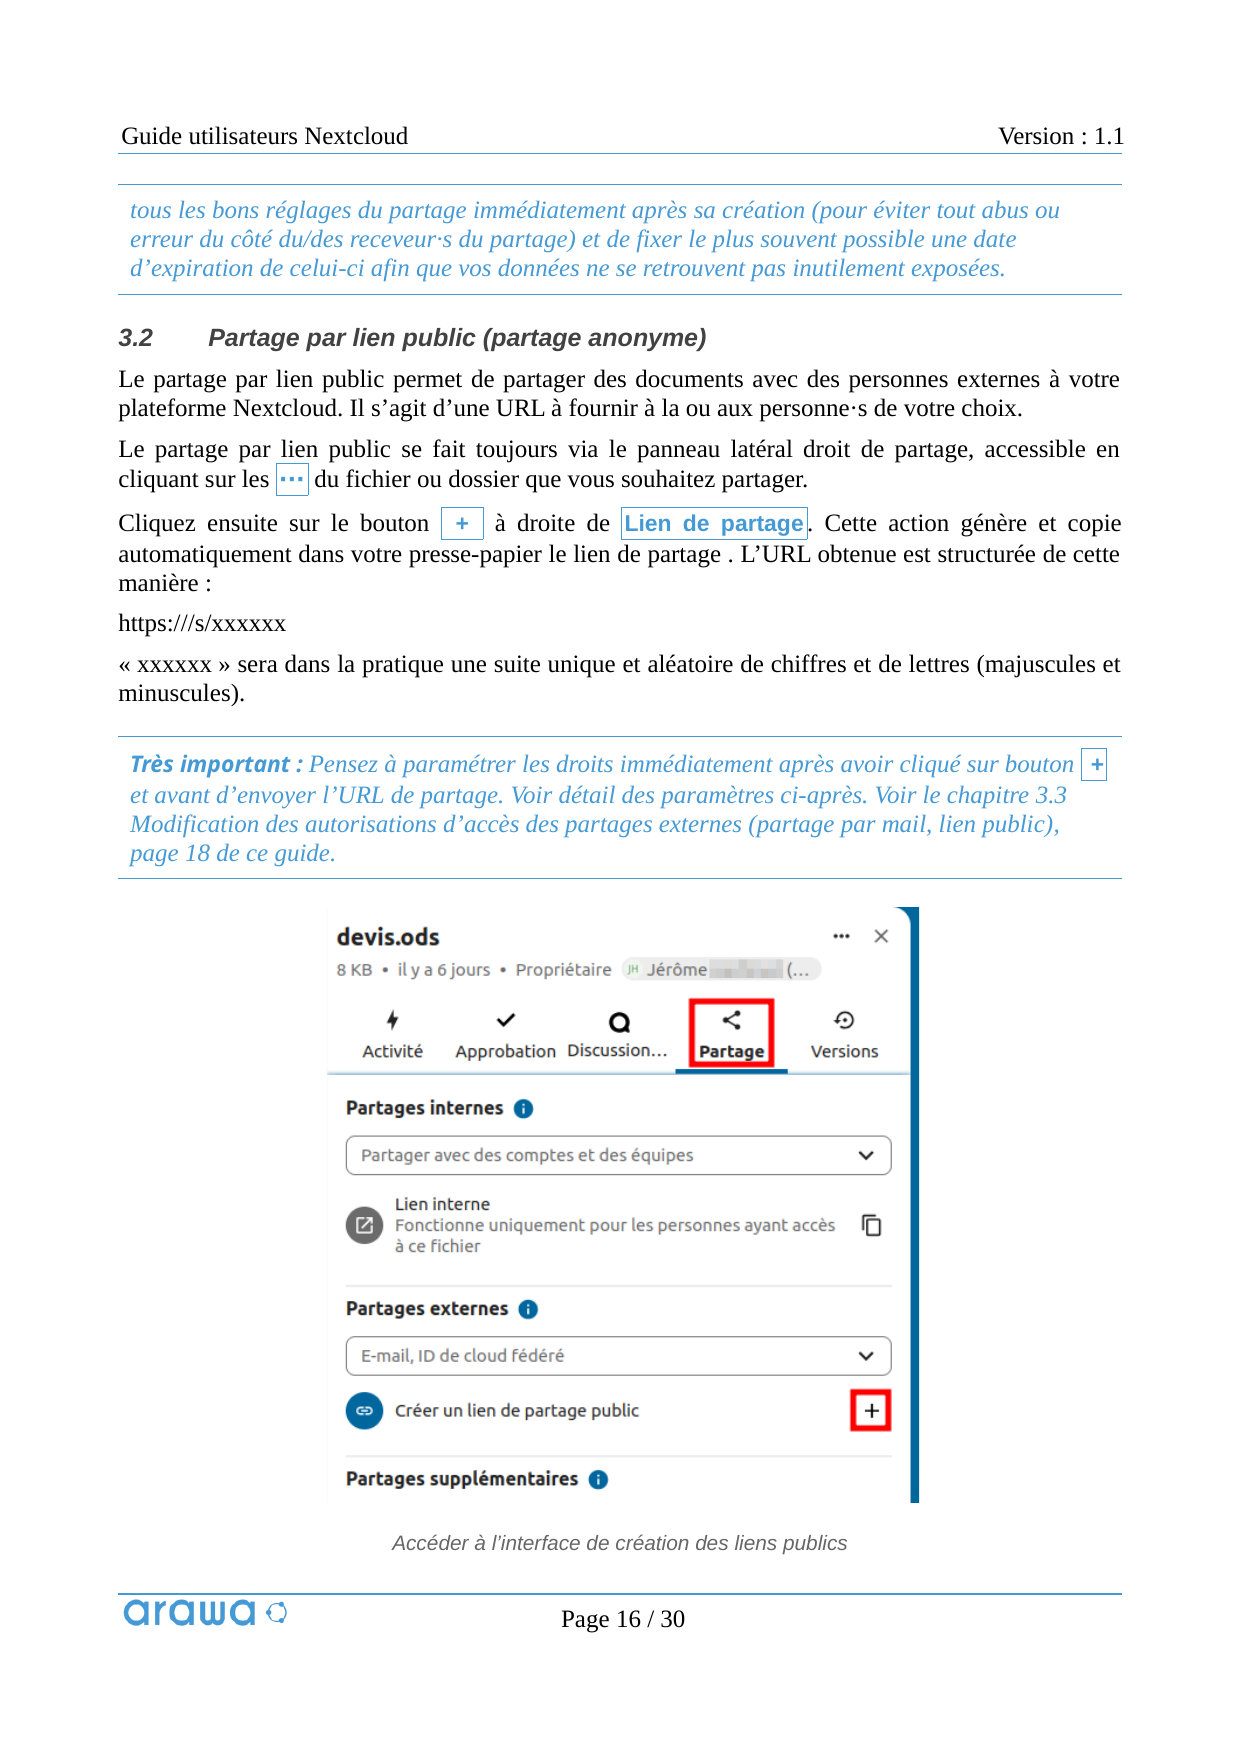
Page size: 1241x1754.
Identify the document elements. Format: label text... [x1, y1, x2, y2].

text Accéder à l’interface de création des liens publics [118, 1530, 1122, 1554]
text https:///s/xxxxxx [118, 608, 1122, 637]
text Le partage par lien public permet de partager des documents avec des personnes externes à votre plateforme Nextcloud. Il s’agit d’une URL à fournir à la ou aux personne·s de votre choix. [118, 364, 1122, 422]
text Le partage par lien public se fait toujours via le panneau latéral droit de partage, accessible en cliquant sur les ⋅⋅⋅ du fichier ou dossier que vous souhaitez partager. [118, 434, 1122, 495]
text Très important : Pensez à paramétrer les droits immédiatement après avoir cliqué sur bouton + et avant d’envoyer l’URL de partage. Voir détail des paramètres ci-après. Voir le chapitre 3.3 Modification des autorisations d’accès des partages externes (partage par mail, lien public), page 18 de ce guide. [118, 737, 1122, 878]
text Cliquez ensuite sur le bouton + à droite de Lien de partage. Cette action génère et copie automatiquement dans votre presse-papier le lien de partage . L’URL obtenue est structurée de cette manière : [118, 507, 1122, 597]
text tous les bons réglages du partage immédiatement après sa création (pour éviter tout abus ou erreur du côté du/des receveur·s du partage) et de fixer le plus souvent possible une date d’expiration de celui-ci afin que vos données ne se retrouvent pas inutilement exposées. [118, 185, 1122, 294]
picture [121, 1597, 290, 1628]
subtitle Partage par lien public (partage anonyme) [118, 323, 1122, 352]
text « xxxxxx » sera dans la pratique une suite unique et aléatoire de chiffres et de lettres (majuscules et minuscules). [118, 649, 1122, 706]
picture [326, 907, 912, 1503]
